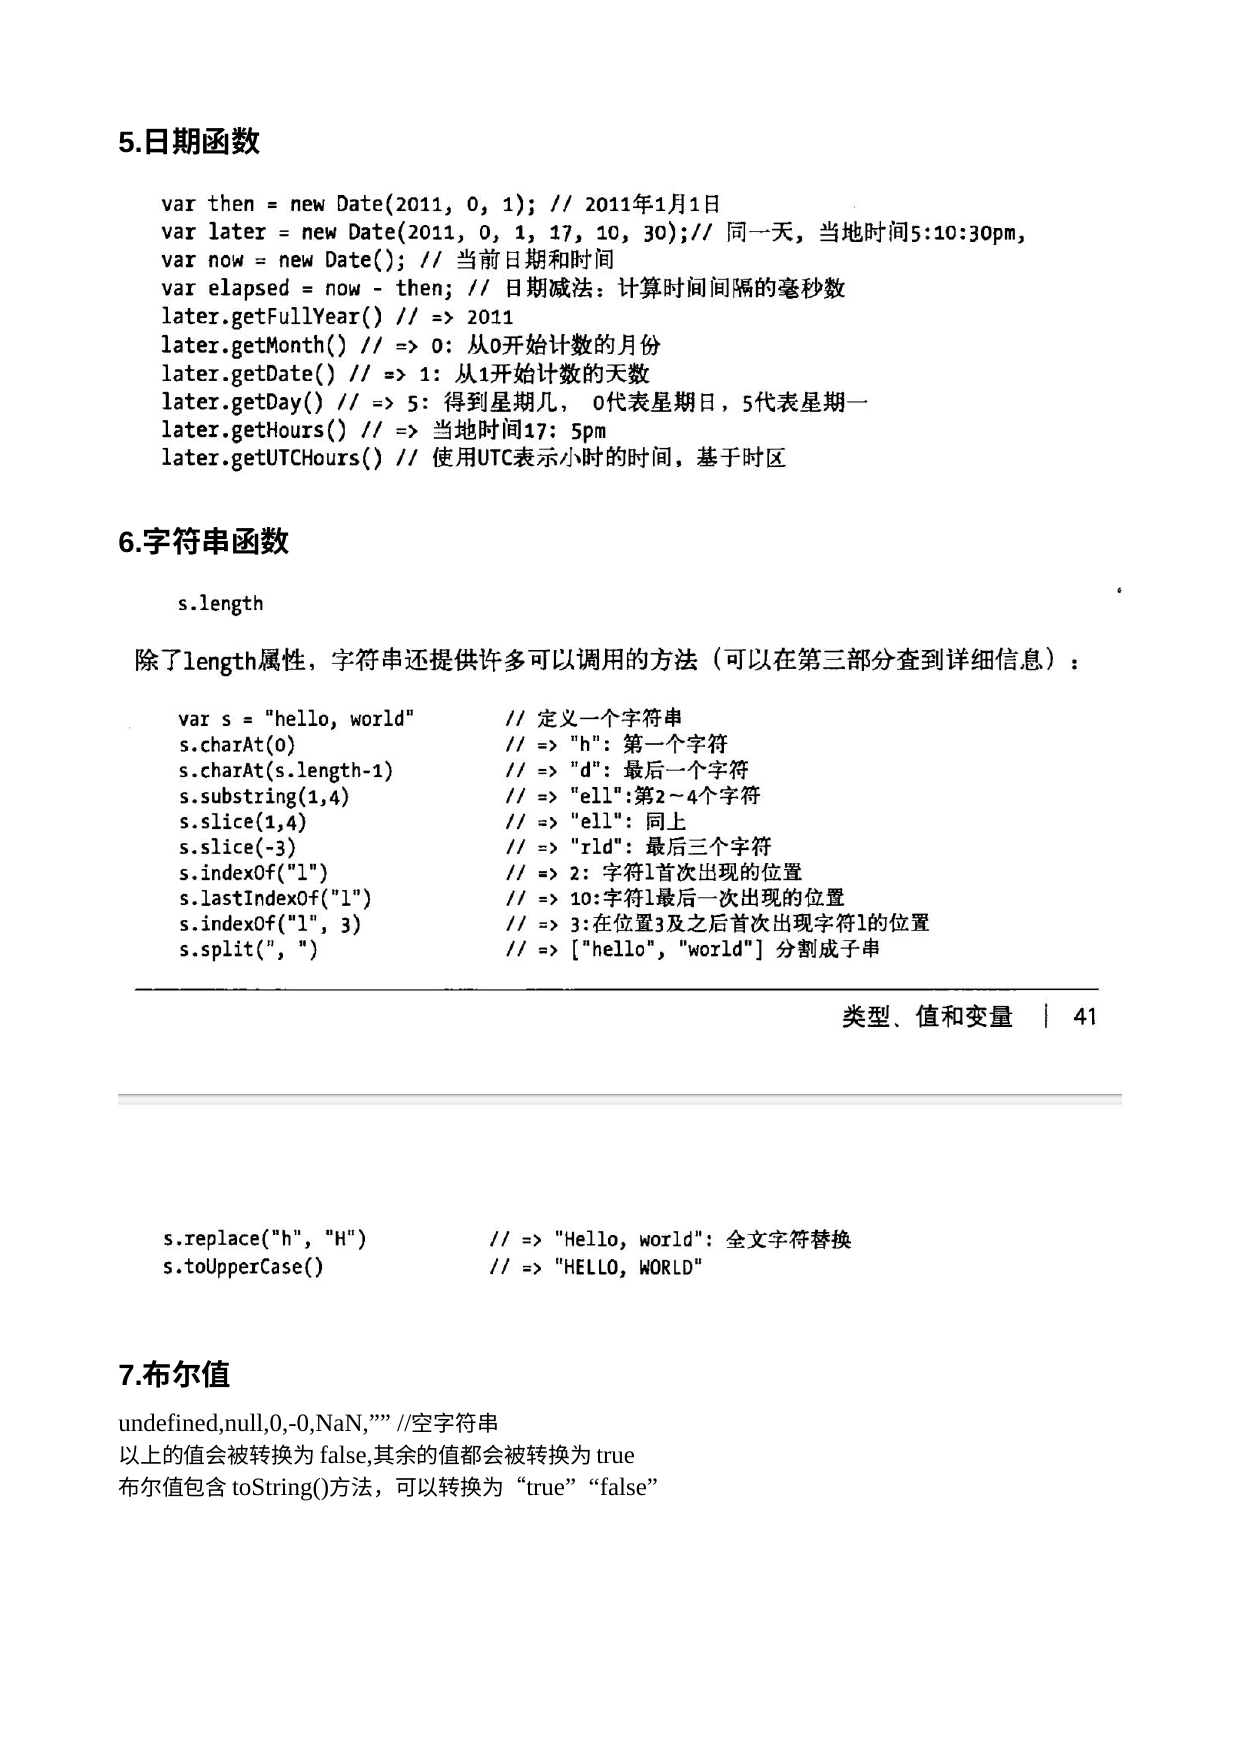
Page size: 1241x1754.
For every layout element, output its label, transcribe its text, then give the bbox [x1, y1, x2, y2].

text undefined,null,0,-0,NaN,”” //空字符串 [118, 1406, 1122, 1438]
picture [118, 573, 1123, 1308]
text 布尔值包含toString()方法，可以转换为“true” “false” [118, 1469, 1122, 1501]
text 以上的值会被转换为false,其余的值都会被转换为true [118, 1438, 1122, 1469]
subtitle 5.日期函数 [118, 118, 1122, 161]
picture [118, 173, 1123, 519]
subtitle 6.字符串函数 [118, 519, 1122, 561]
subtitle 7.布尔值 [118, 1351, 1122, 1394]
